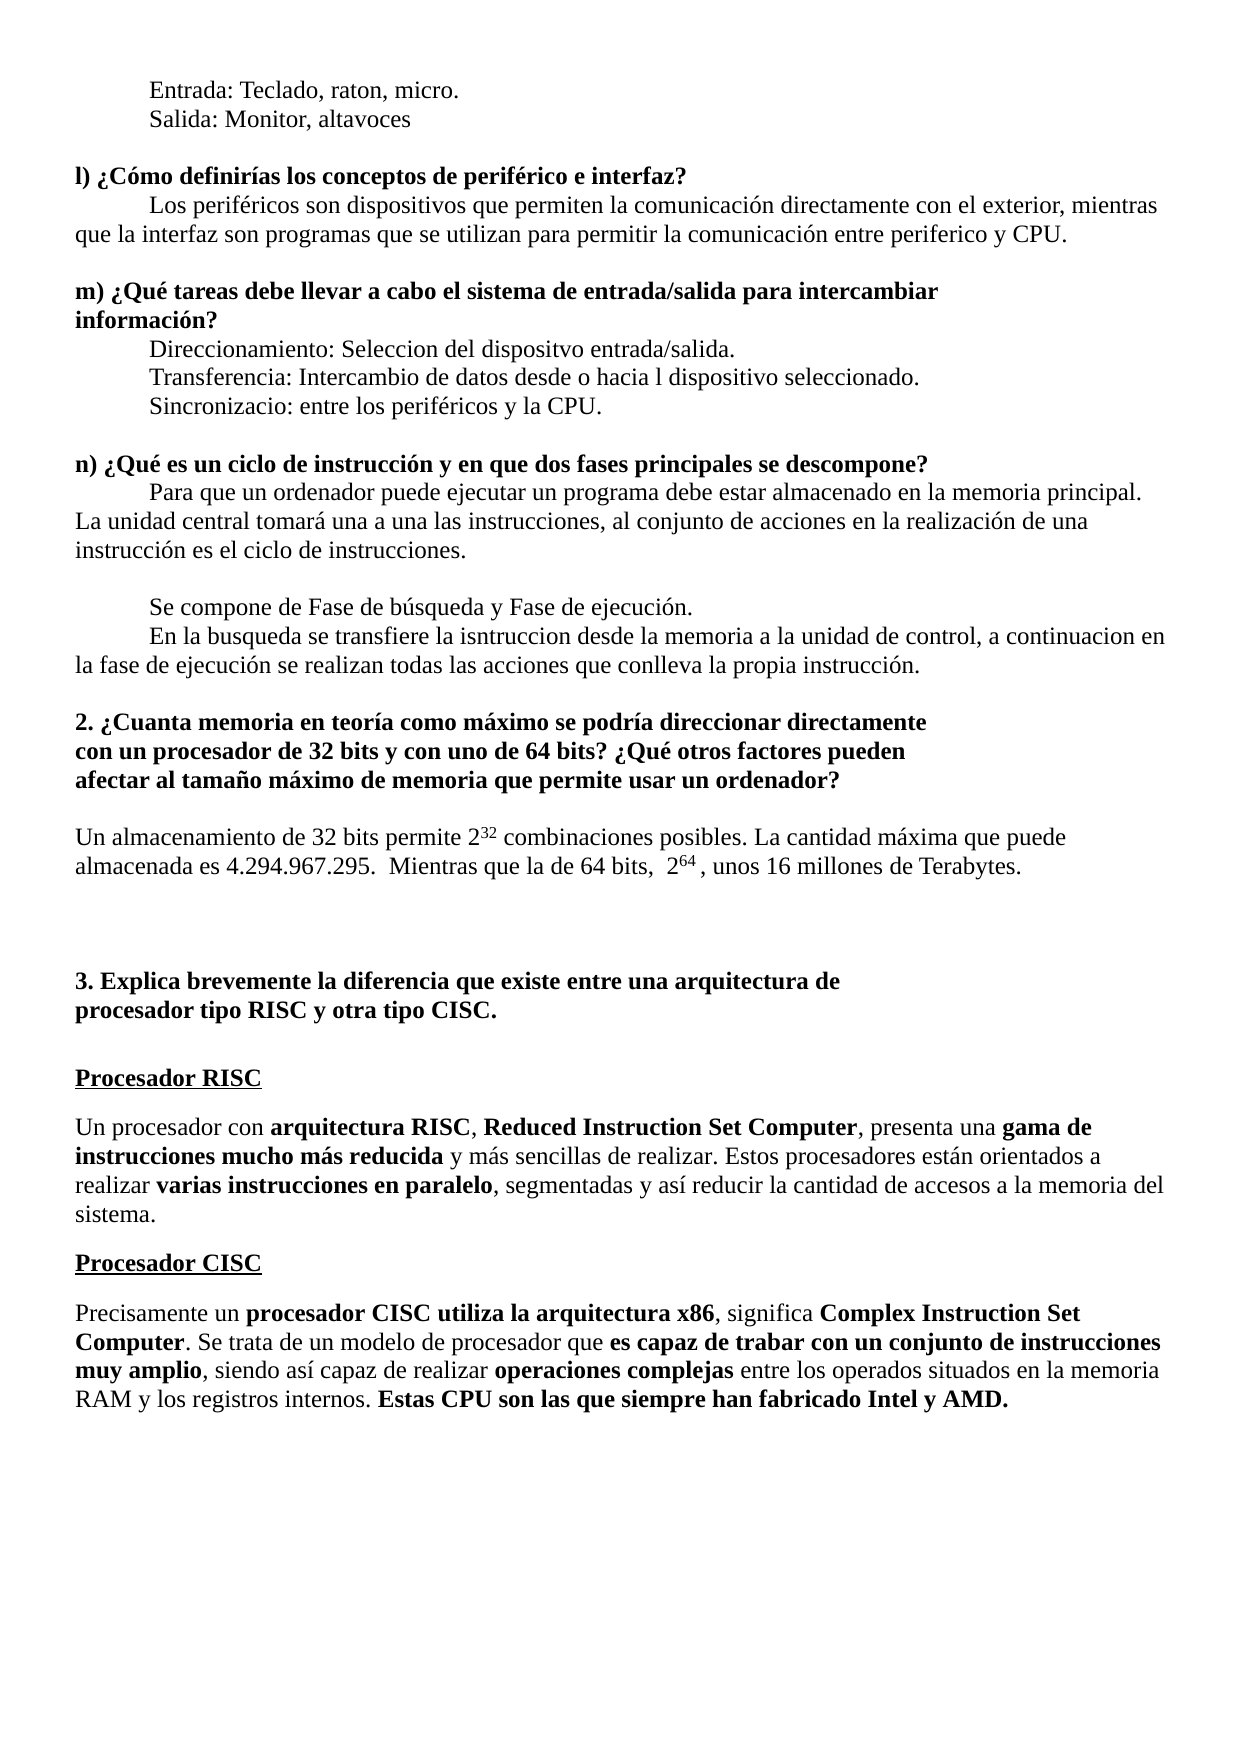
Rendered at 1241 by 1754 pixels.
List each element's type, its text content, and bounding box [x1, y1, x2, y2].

text Procesador RISC [75, 1063, 1165, 1092]
text Un procesador con arquitectura RISC, Reduced Instruction Set Computer, presenta una gama de instrucciones mucho más reducida y más sencillas de realizar. Estos procesadores están orientados a realizar varias instrucciones en paralelo, segmentadas y así reducir la cantidad de accesos a la memoria del sistema. [75, 1112, 1165, 1227]
text 2. ¿Cuanta memoria en teoría como máximo se podría direccionar directamente [75, 707, 1165, 736]
text Un almacenamiento de 32 bits permite 232 combinaciones posibles. La cantidad máxima que puede almacenada es 4.294.967.295. Mientras que la de 64 bits, 264 , unos 16 millones de Terabytes. [75, 822, 1165, 880]
text Entrada: Teclado, raton, micro. [75, 75, 1165, 104]
text Precisamente un procesador CISC utiliza la arquitectura x86, significa Complex Instruction Set Computer. Se trata de un modelo de procesador que es capaz de trabar con un conjunto de instrucciones muy amplio, siendo así capaz de realizar operaciones complejas entre los operados situados en la memoria RAM y los registros internos. Estas CPU son las que siempre han fabricado Intel y AMD. [75, 1298, 1165, 1413]
text Transferencia: Intercambio de datos desde o hacia l dispositivo seleccionado. [75, 362, 1165, 391]
text Direccionamiento: Seleccion del dispositvo entrada/salida. [75, 334, 1165, 362]
text Salida: Monitor, altavoces [75, 104, 1165, 132]
text n) ¿Qué es un ciclo de instrucción y en que dos fases principales se descompone? [75, 449, 1165, 477]
text afectar al tamaño máximo de memoria que permite usar un ordenador? [75, 765, 1165, 794]
text con un procesador de 32 bits y con uno de 64 bits? ¿Qué otros factores pueden [75, 736, 1165, 765]
text procesador tipo RISC y otra tipo CISC. [75, 995, 1165, 1024]
text Procesador CISC [75, 1248, 1165, 1277]
text m) ¿Qué tareas debe llevar a cabo el sistema de entrada/salida para intercambiar [75, 276, 1165, 305]
text Para que un ordenador puede ejecutar un programa debe estar almacenado en la memoria principal. La unidad central tomará una a una las instrucciones, al conjunto de acciones en la realización de una instrucción es el ciclo de instrucciones. [75, 477, 1165, 564]
text Sincronizacio: entre los periféricos y la CPU. [75, 391, 1165, 420]
text En la busqueda se transfiere la isntruccion desde la memoria a la unidad de control, a continuacion en la fase de ejecución se realizan todas las acciones que conlleva la propia instrucción. [75, 621, 1165, 679]
text información? [75, 305, 1165, 334]
text Se compone de Fase de búsqueda y Fase de ejecución. [75, 592, 1165, 621]
text l) ¿Cómo definirías los conceptos de periférico e interfaz? [75, 161, 1165, 190]
text Los periféricos son dispositivos que permiten la comunicación directamente con el exterior, mientras que la interfaz son programas que se utilizan para permitir la comunicación entre periferico y CPU. [75, 190, 1165, 247]
text 3. Explica brevemente la diferencia que existe entre una arquitectura de [75, 966, 1165, 995]
